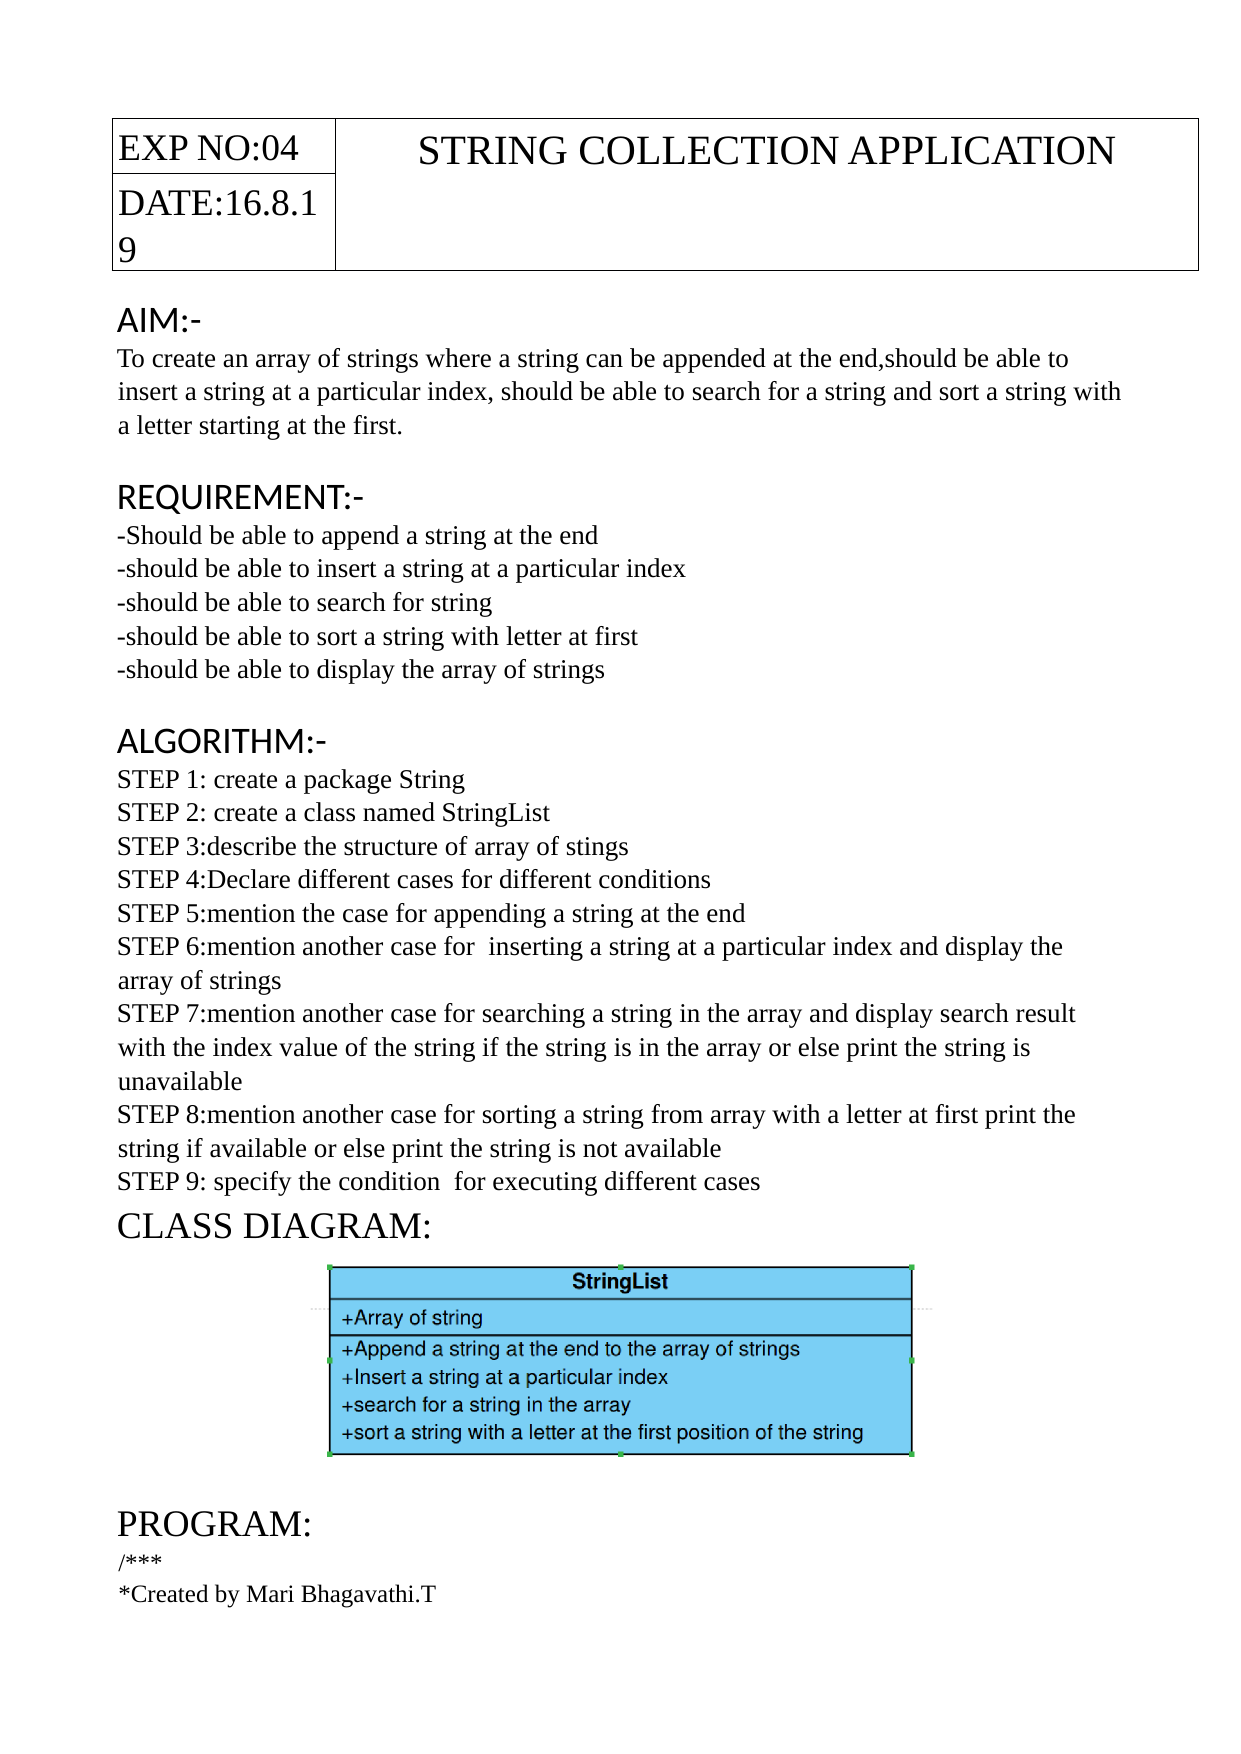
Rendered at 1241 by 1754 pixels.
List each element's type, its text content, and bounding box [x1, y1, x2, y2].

text /*** [118, 1548, 1122, 1577]
text STEP 8:mention another case for sorting a string from array with a letter at first print the string if available or else print the string is not available [117, 1098, 1122, 1163]
text STEP 2: create a class named StringList [117, 796, 1122, 827]
text PROGRAM: [117, 1502, 1122, 1545]
subtitle REQUIREMENT:- [117, 473, 1122, 519]
text STEP 4:Declare different cases for different conditions [117, 863, 1122, 894]
text -should be able to insert a string at a particular index [117, 553, 1122, 584]
subtitle AIM:- [117, 296, 1122, 342]
text *Created by Mari Bhagavathi.T [118, 1579, 1122, 1608]
picture [308, 1250, 934, 1478]
text To create an array of strings where a string can be appended at the end,should be able to insert a string at a particular index, should be able to search for a string and sort a string with a letter starting at the first. [117, 342, 1122, 440]
text STEP 9: specify the condition for executing different cases [117, 1165, 1122, 1196]
table_cell DATE:16.8.19 [113, 174, 335, 270]
table_header EXP NO:04 [113, 119, 335, 173]
text -should be able to sort a string with letter at first [117, 620, 1122, 651]
text STEP 5:mention the case for appending a string at the end [117, 897, 1122, 928]
text -Should be able to append a string at the end [117, 519, 1122, 550]
subtitle ALGORITHM:- [117, 717, 1122, 763]
text STEP 3:describe the structure of array of stings [117, 830, 1122, 861]
text STEP 7:mention another case for searching a string in the array and display search result with the index value of the string if the string is in the array or else print the string is unavailable [117, 997, 1122, 1096]
table_header STRING COLLECTION APPLICATION [336, 119, 1198, 270]
text CLASS DIAGRAM: [117, 1204, 1122, 1247]
text -should be able to search for string [117, 586, 1122, 617]
text STEP 6:mention another case for inserting a string at a particular index and display the array of strings [117, 930, 1122, 995]
text -should be able to display the array of strings [117, 653, 1122, 684]
text STEP 1: create a package String [117, 763, 1122, 794]
